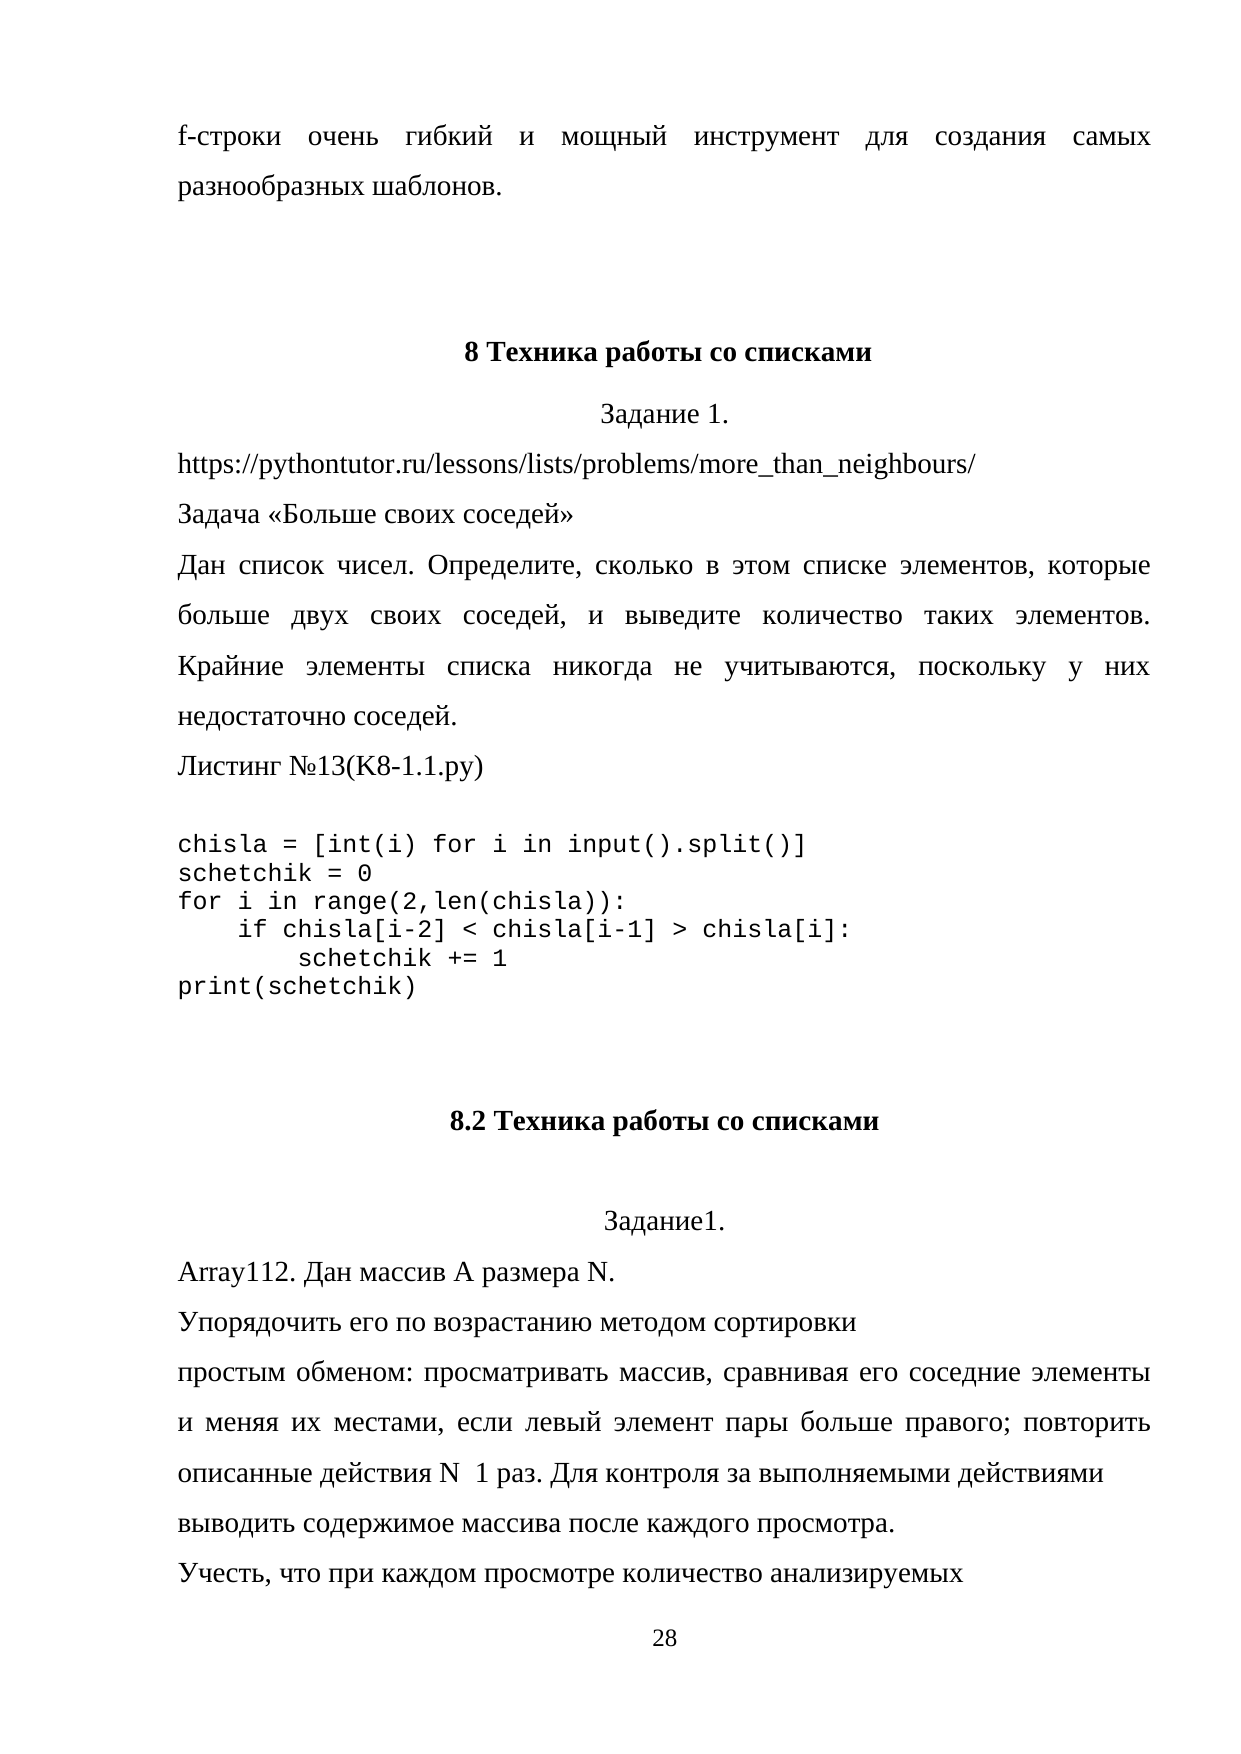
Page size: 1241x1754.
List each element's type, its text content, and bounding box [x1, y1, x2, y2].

text выводить содержимое массива после каждого просмотра. [177, 1505, 1152, 1539]
text chisla = [int(i) for i in input().split()] [177, 832, 1152, 860]
text Учесть, что при каждом просмотре количество анализируемых [177, 1556, 1152, 1589]
text Дан список чисел. Определите, сколько в этом списке элементов, которые больше двух своих соседей, и выведите количество таких элементов. Крайние элементы списка никогда не учитываются, поскольку у них недостаточно соседей. [177, 547, 1152, 731]
text Задание1. [177, 1203, 1152, 1237]
text Array112. Дан массив A размера N. [177, 1254, 1152, 1287]
text print(schetchik) [177, 974, 1152, 1002]
text schetchik = 0 [177, 860, 1152, 889]
text for i in range(2,len(chisla)): [177, 889, 1152, 917]
text Упорядочить его по возрастанию методом сортировки [177, 1304, 1152, 1337]
text https://pythontutor.ru/lessons/lists/problems/more_than_neighbours/ [177, 446, 1152, 480]
subtitle 8.2 Техника работы со списками [177, 1103, 1152, 1136]
text Задание 1. [177, 396, 1152, 429]
text if chisla[i-2] < chisla[i-1] > chisla[i]: [177, 917, 1152, 945]
subtitle 8 Техника работы со списками [177, 334, 1152, 367]
text f-строки очень гибкий и мощный инструмент для создания самых разнообразных шаблонов. [177, 118, 1152, 202]
text Листинг №13(K8-1.1.py) [177, 748, 1152, 782]
text schetchik += 1 [177, 945, 1152, 974]
text Задача «Больше своих соседей» [177, 497, 1152, 530]
text простым обменом: просматривать массив, сравнивая его соседние элементы и меняя их местами, если левый элемент пары больше правого; повторить описанные действия N 1 раз. Для контроля за выполняемыми действиями [177, 1354, 1152, 1488]
